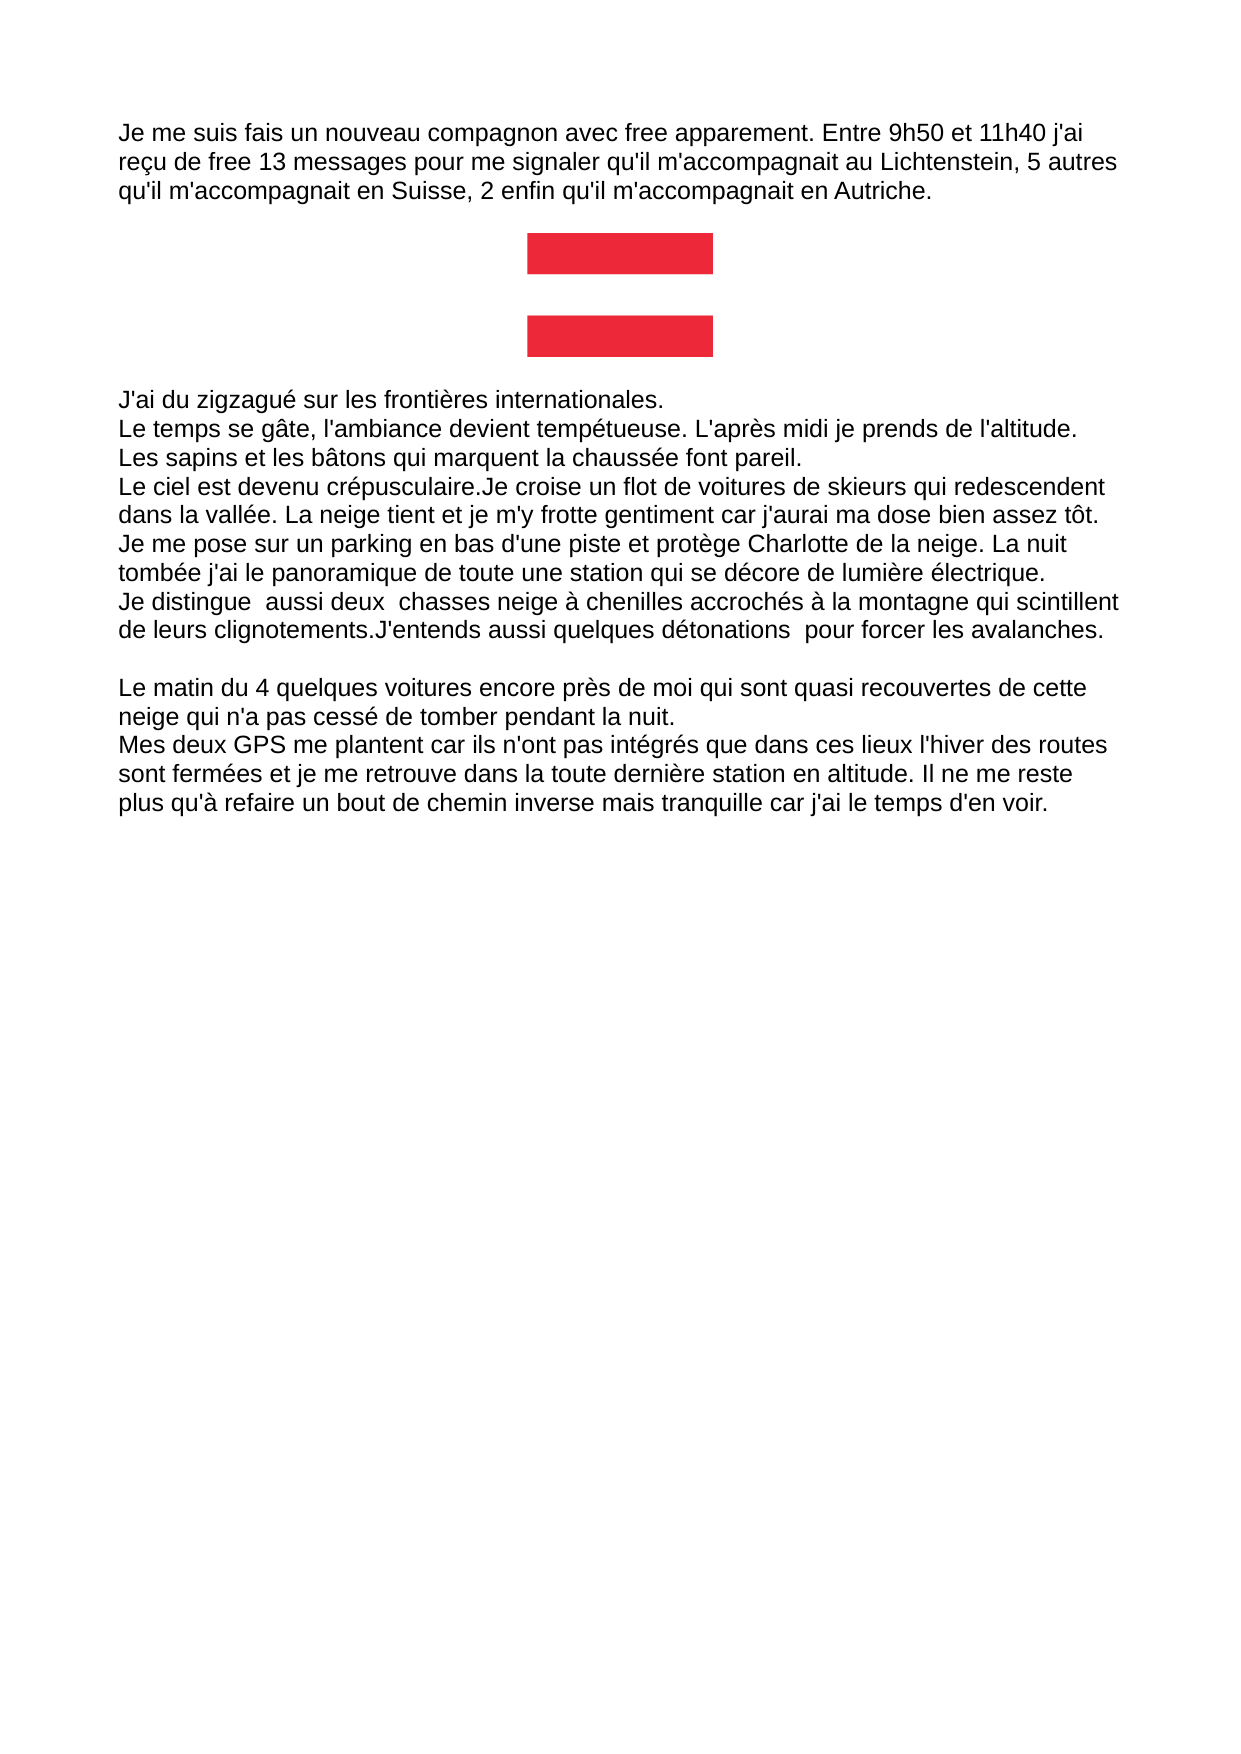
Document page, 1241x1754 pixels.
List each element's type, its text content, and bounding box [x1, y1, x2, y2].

text Je me pose sur un parking en bas d'une piste et protège Charlotte de la neige. La nuit tombée j'ai le panoramique de toute une station qui se décore de lumière électrique. [118, 529, 1122, 587]
picture [527, 233, 713, 357]
text Le temps se gâte, l'ambiance devient tempétueuse. L'après midi je prends de l'altitude. Les sapins et les bâtons qui marquent la chaussée font pareil. [118, 414, 1122, 472]
text Je distingue aussi deux chasses neige à chenilles accrochés à la montagne qui scintillent de leurs clignotements.J'entends aussi quelques détonations pour forcer les avalanches. Le matin du 4 quelques voitures encore près de moi qui sont quasi recouvertes de cette neige qui n'a pas cessé de tomber pendant la nuit. Mes deux GPS me plantent car ils n'ont pas intégrés que dans ces lieux l'hiver des routes sont fermées et je me retrouve dans la toute dernière station en altitude. Il ne me reste plus qu'à refaire un bout de chemin inverse mais tranquille car j'ai le temps d'en voir. [118, 587, 1122, 817]
text Je me suis fais un nouveau compagnon avec free apparement. Entre 9h50 et 11h40 j'ai reçu de free 13 messages pour me signaler qu'il m'accompagnait au Lichtenstein, 5 autres qu'il m'accompagnait en Suisse, 2 enfin qu'il m'accompagnait en Autriche. [118, 118, 1122, 204]
text J'ai du zigzagué sur les frontières internationales. [118, 385, 1122, 414]
text Le ciel est devenu crépusculaire.Je croise un flot de voitures de skieurs qui redescendent dans la vallée. La neige tient et je m'y frotte gentiment car j'aurai ma dose bien assez tôt. [118, 472, 1122, 529]
